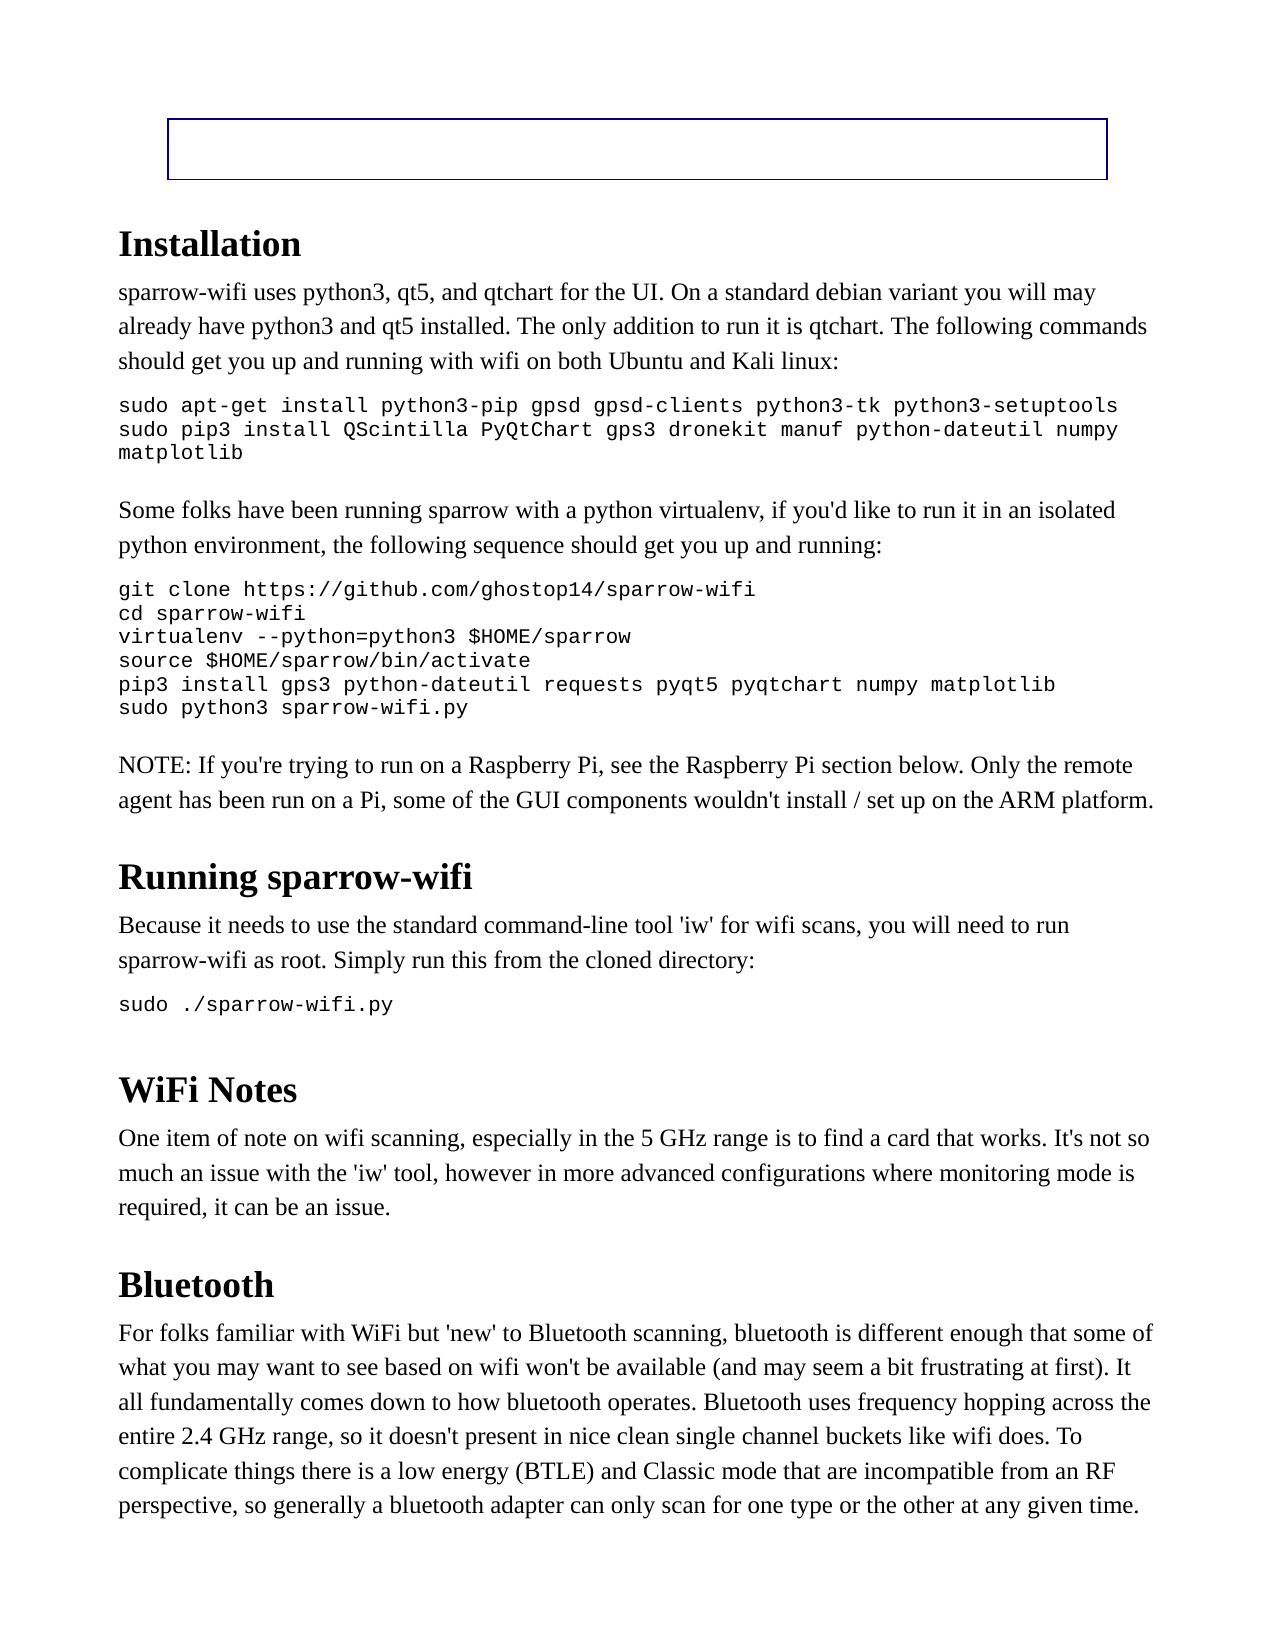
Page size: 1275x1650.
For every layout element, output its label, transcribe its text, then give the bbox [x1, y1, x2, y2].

text virtualenv --python=python3 $HOME/sparrow [118, 626, 1157, 650]
text source $HOME/sparrow/bin/activate [118, 650, 1157, 673]
text Some folks have been running sparrow with a python virtualenv, if you'd like to run it in an isolated python environment, the following sequence should get you up and running: [118, 495, 1157, 559]
subtitle Running sparrow-wifi [118, 855, 1157, 898]
text pip3 install gps3 python-dateutil requests pyqt5 pyqtchart numpy matplotlib [118, 673, 1157, 697]
text NOTE: If you're trying to run on a Raspberry Pi, see the Raspberry Pi section below. Only the remote agent has been run on a Pi, some of the GUI components wouldn't install / set up on the ARM platform. [118, 750, 1157, 813]
text git clone https://github.com/ghostop14/sparrow-wifi [118, 579, 1157, 603]
text sudo python3 sparrow-wifi.py [118, 697, 1157, 721]
text One item of note on wifi scanning, especially in the 5 GHz range is to find a card that works. It's not so much an issue with the 'iw' tool, however in more advanced configurations where monitoring mode is required, it can be an issue. [118, 1123, 1157, 1221]
text Because it needs to use the standard command-line tool 'iw' for wifi scans, you will need to run sparrow-wifi as root. Simply run this from the cloned directory: [118, 910, 1157, 973]
text For folks familiar with WiFi but 'new' to Bluetooth scanning, bluetooth is different enough that some of what you may want to see based on wifi won't be available (and may seem a bit frustrating at first). It all fundamentally comes down to how bluetooth operates. Bluetooth uses frequency hopping across the entire 2.4 GHz range, so it doesn't present in nice clean single channel buckets like wifi does. To complicate things there is a low energy (BTLE) and Classic mode that are incompatible from an RF perspective, so generally a bluetooth adapter can only scan for one type or the other at any given time. [118, 1318, 1157, 1519]
text cd sparrow-wifi [118, 603, 1157, 626]
subtitle WiFi Notes [118, 1068, 1157, 1111]
text sudo apt-get install python3-pip gpsd gpsd-clients python3-tk python3-setuptools [118, 395, 1157, 419]
text sudo pip3 install QScintilla PyQtChart gps3 dronekit manuf python-dateutil numpy matplotlib [118, 419, 1157, 466]
text sudo ./sparrow-wifi.py [118, 994, 1157, 1017]
subtitle Bluetooth [118, 1262, 1157, 1305]
text sparrow-wifi uses python3, qt5, and qtchart for the UI. On a standard debian variant you will may already have python3 and qt5 installed. The only addition to run it is qtchart. The following commands should get you up and running with wifi on both Ubuntu and Kali linux: [118, 277, 1157, 375]
subtitle Installation [118, 221, 1157, 264]
